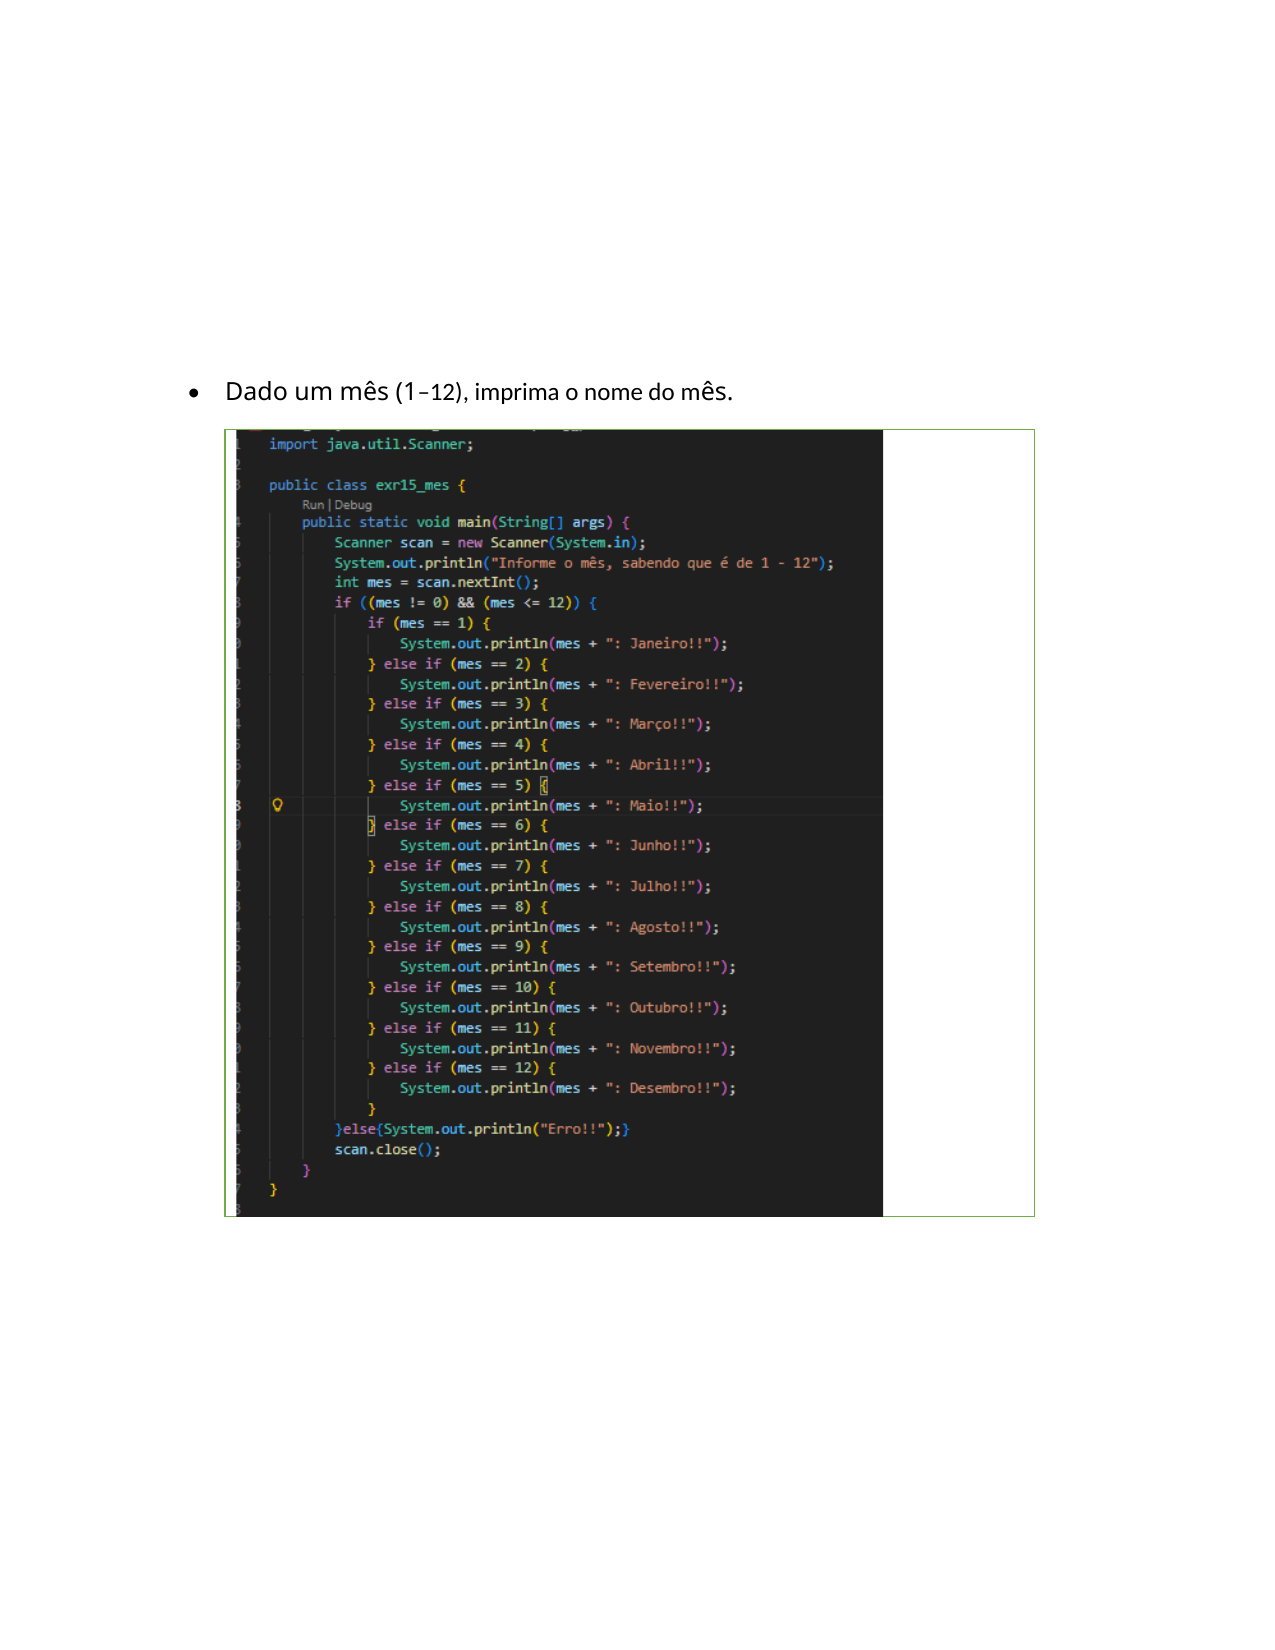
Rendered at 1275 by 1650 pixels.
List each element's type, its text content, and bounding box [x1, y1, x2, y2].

table_header [226, 430, 236, 1216]
table_header [884, 430, 1034, 1216]
list Dado um mês (1–12), imprima o nome do mês. [187, 373, 1125, 407]
